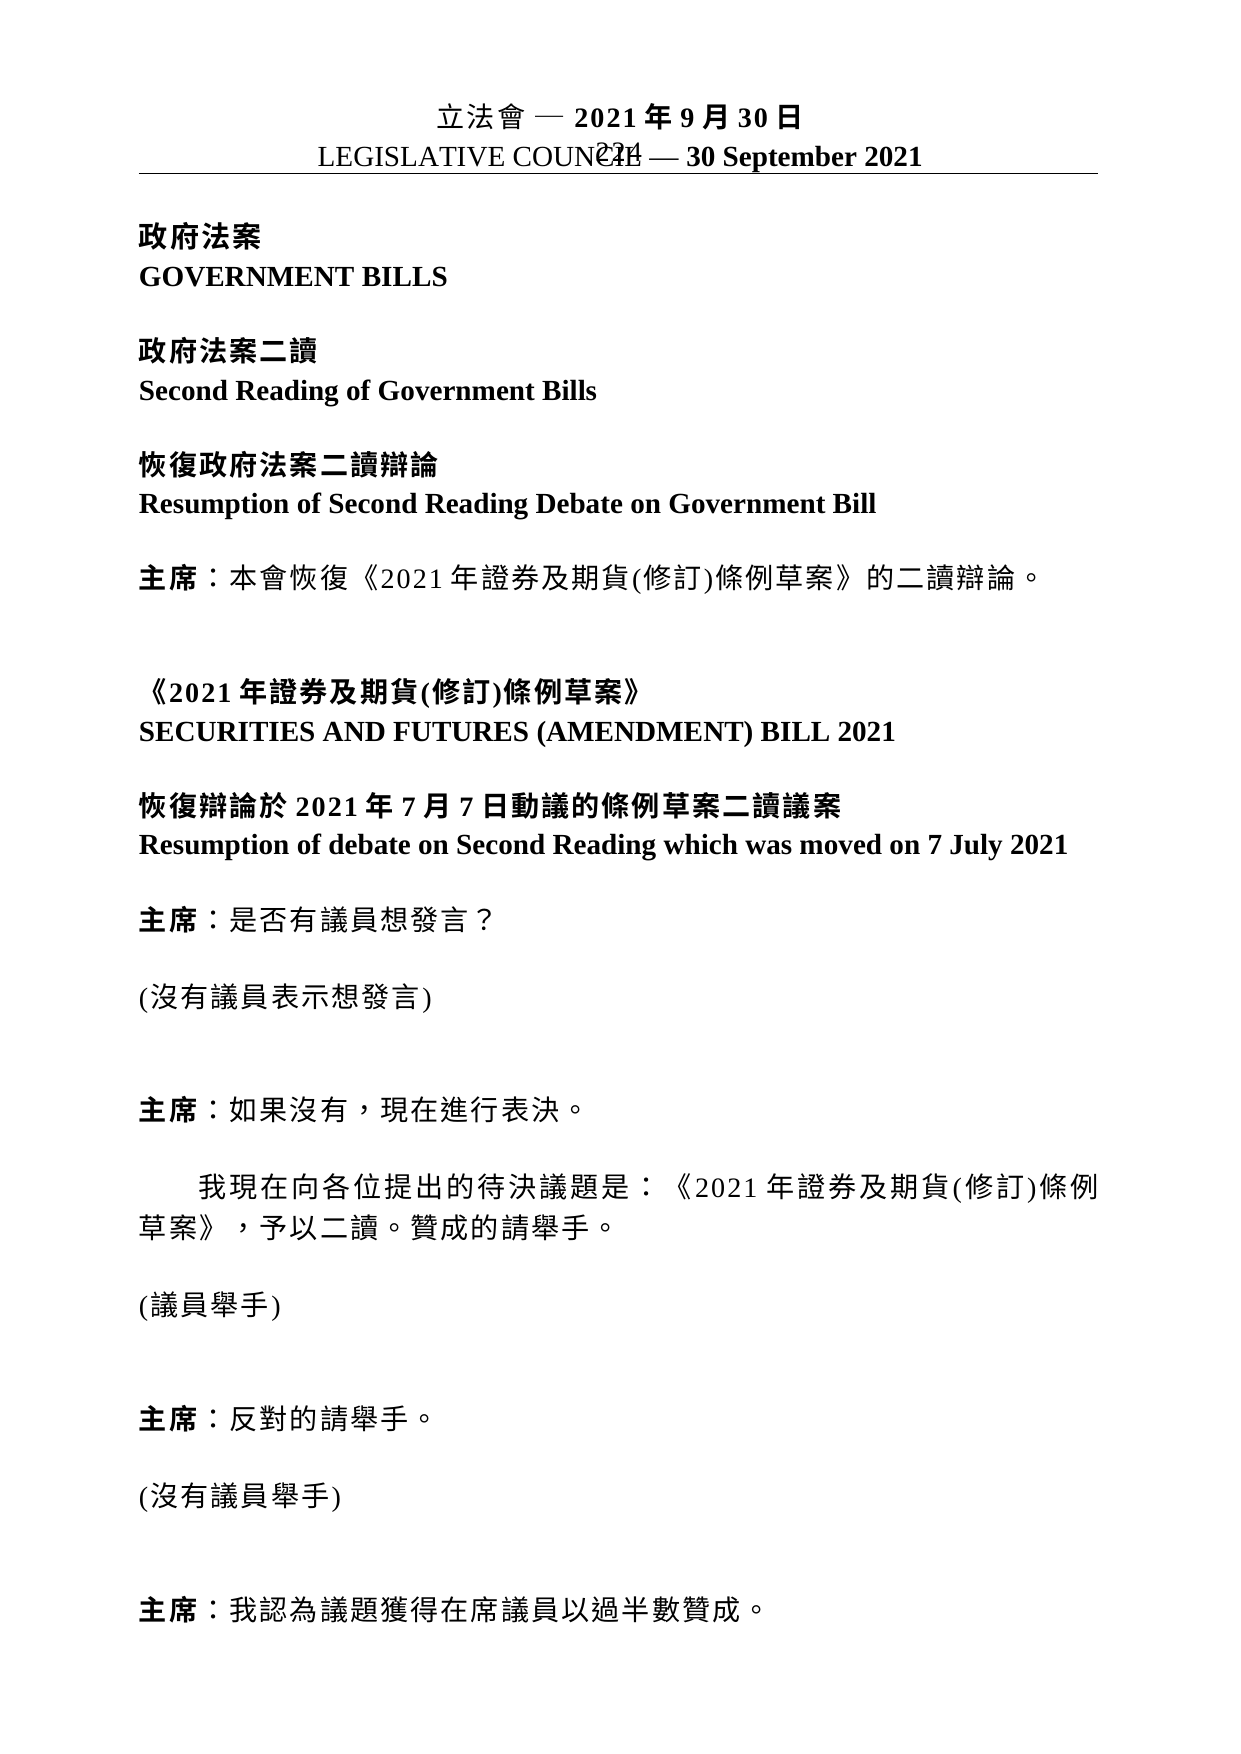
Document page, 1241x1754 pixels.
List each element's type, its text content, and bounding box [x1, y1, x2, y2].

text (議員舉手) [139, 1283, 1098, 1324]
text Second Reading of Government Bills [139, 370, 1098, 406]
text 政府法案二讀 [139, 329, 1098, 370]
text 主席：如果沒有，現在進行表決。 [139, 1088, 1098, 1129]
text Resumption of Second Reading Debate on Government Bill [139, 483, 1098, 520]
text (沒有議員舉手) [139, 1474, 1098, 1515]
text 《2021年證券及期貨(修訂)條例草案》 [139, 670, 1098, 711]
text (沒有議員表示想發言) [139, 974, 1098, 1015]
text SECURITIES AND FUTURES (AMENDMENT) BILL 2021 [139, 711, 1098, 747]
text 恢復辯論於2021年7月7日動議的條例草案二讀議案 [139, 784, 1098, 824]
text Resumption of debate on Second Reading which was moved on 7 July 2021 [139, 824, 1098, 861]
text 政府法案 [139, 214, 1098, 256]
text 恢復政府法案二讀辯論 [139, 443, 1098, 483]
text 主席：是否有議員想發言？ [139, 897, 1098, 938]
text 主席：反對的請舉手。 [139, 1397, 1098, 1438]
text GOVERNMENT BILLS [139, 256, 1098, 293]
text 主席：我認為議題獲得在席議員以過半數贊成。 [139, 1588, 1098, 1628]
text 主席：本會恢復《2021年證券及期貨(修訂)條例草案》的二讀辯論。 [139, 556, 1098, 597]
text 我現在向各位提出的待決議題是：《2021年證券及期貨(修訂)條例草案》，予以二讀。贊成的請舉手。 [139, 1165, 1098, 1247]
